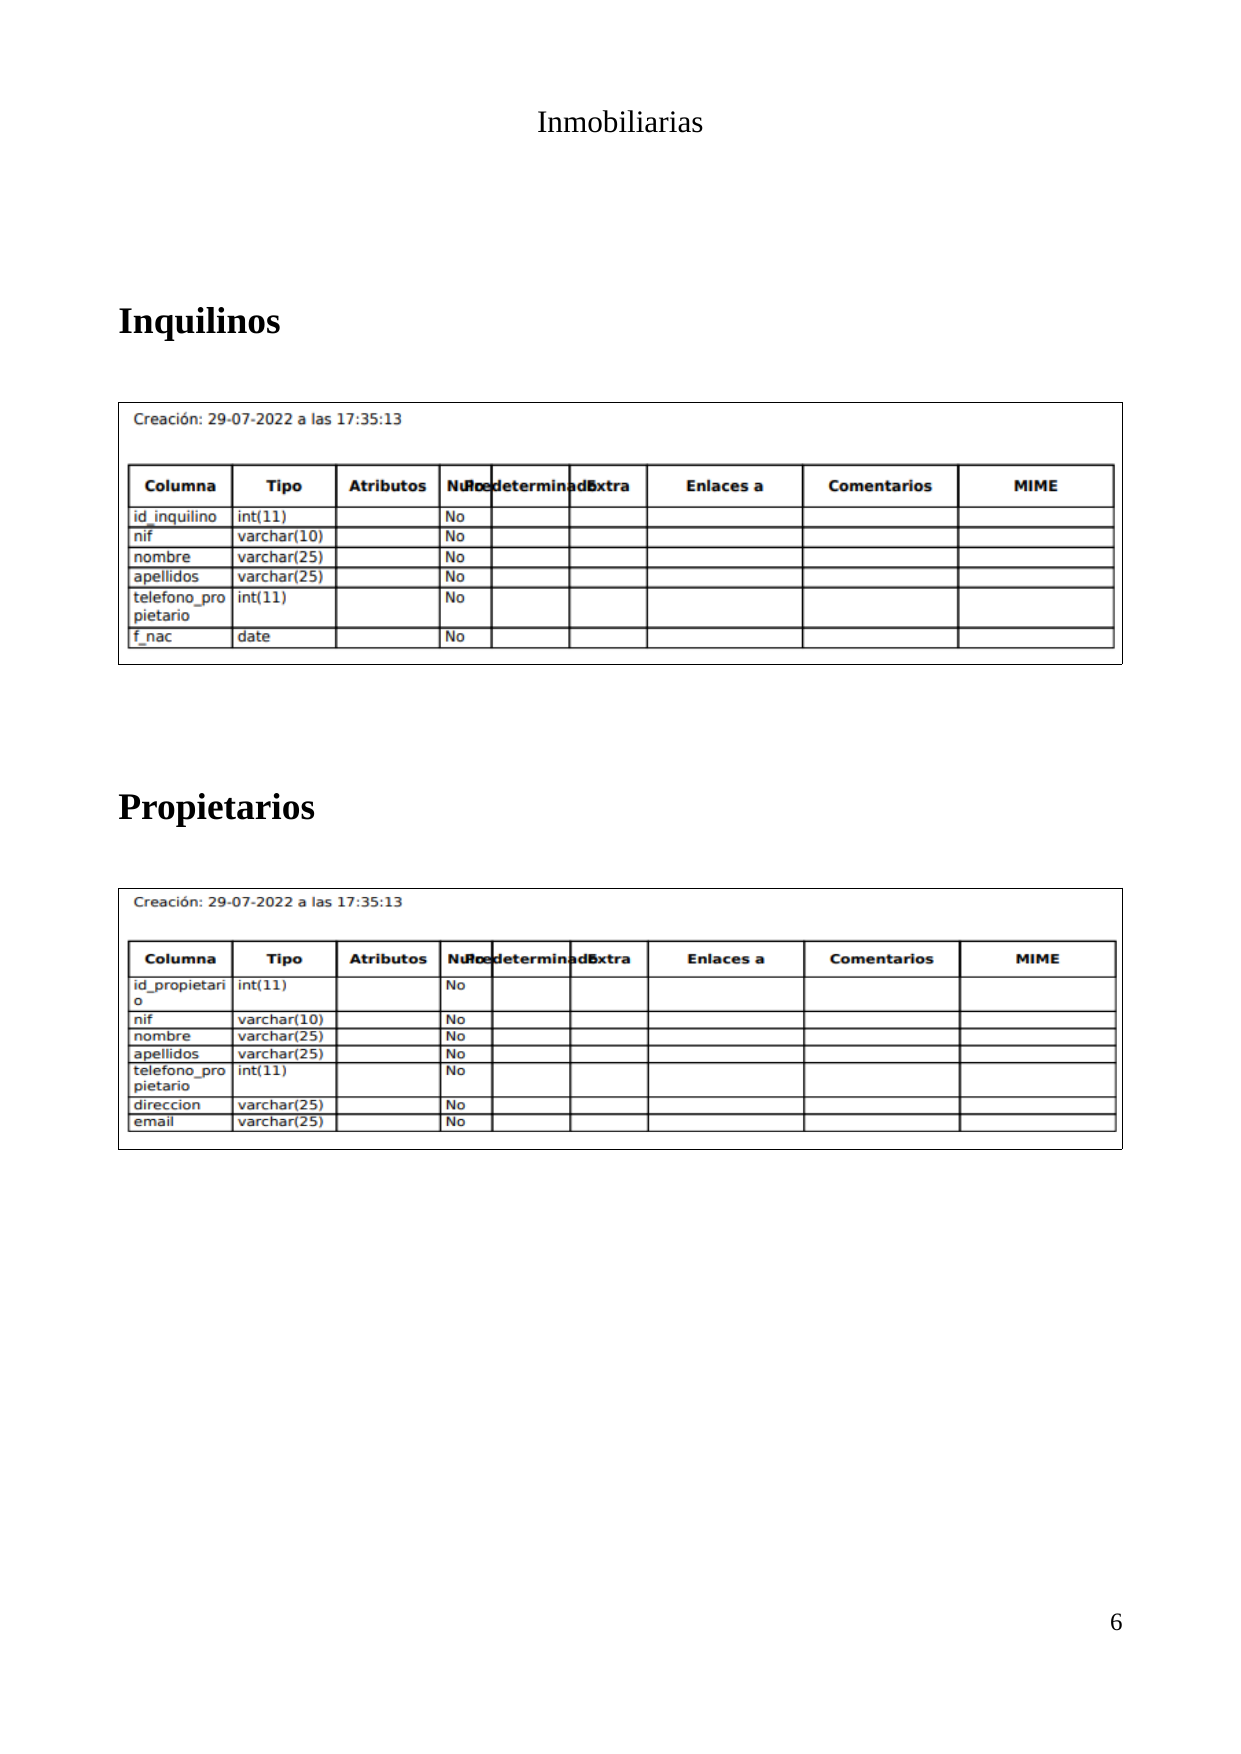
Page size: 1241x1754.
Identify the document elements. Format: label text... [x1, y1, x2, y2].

subtitle Inquilinos [118, 299, 1122, 342]
picture [121, 890, 1119, 1147]
picture [121, 405, 1119, 661]
subtitle Propietarios [118, 784, 1122, 827]
